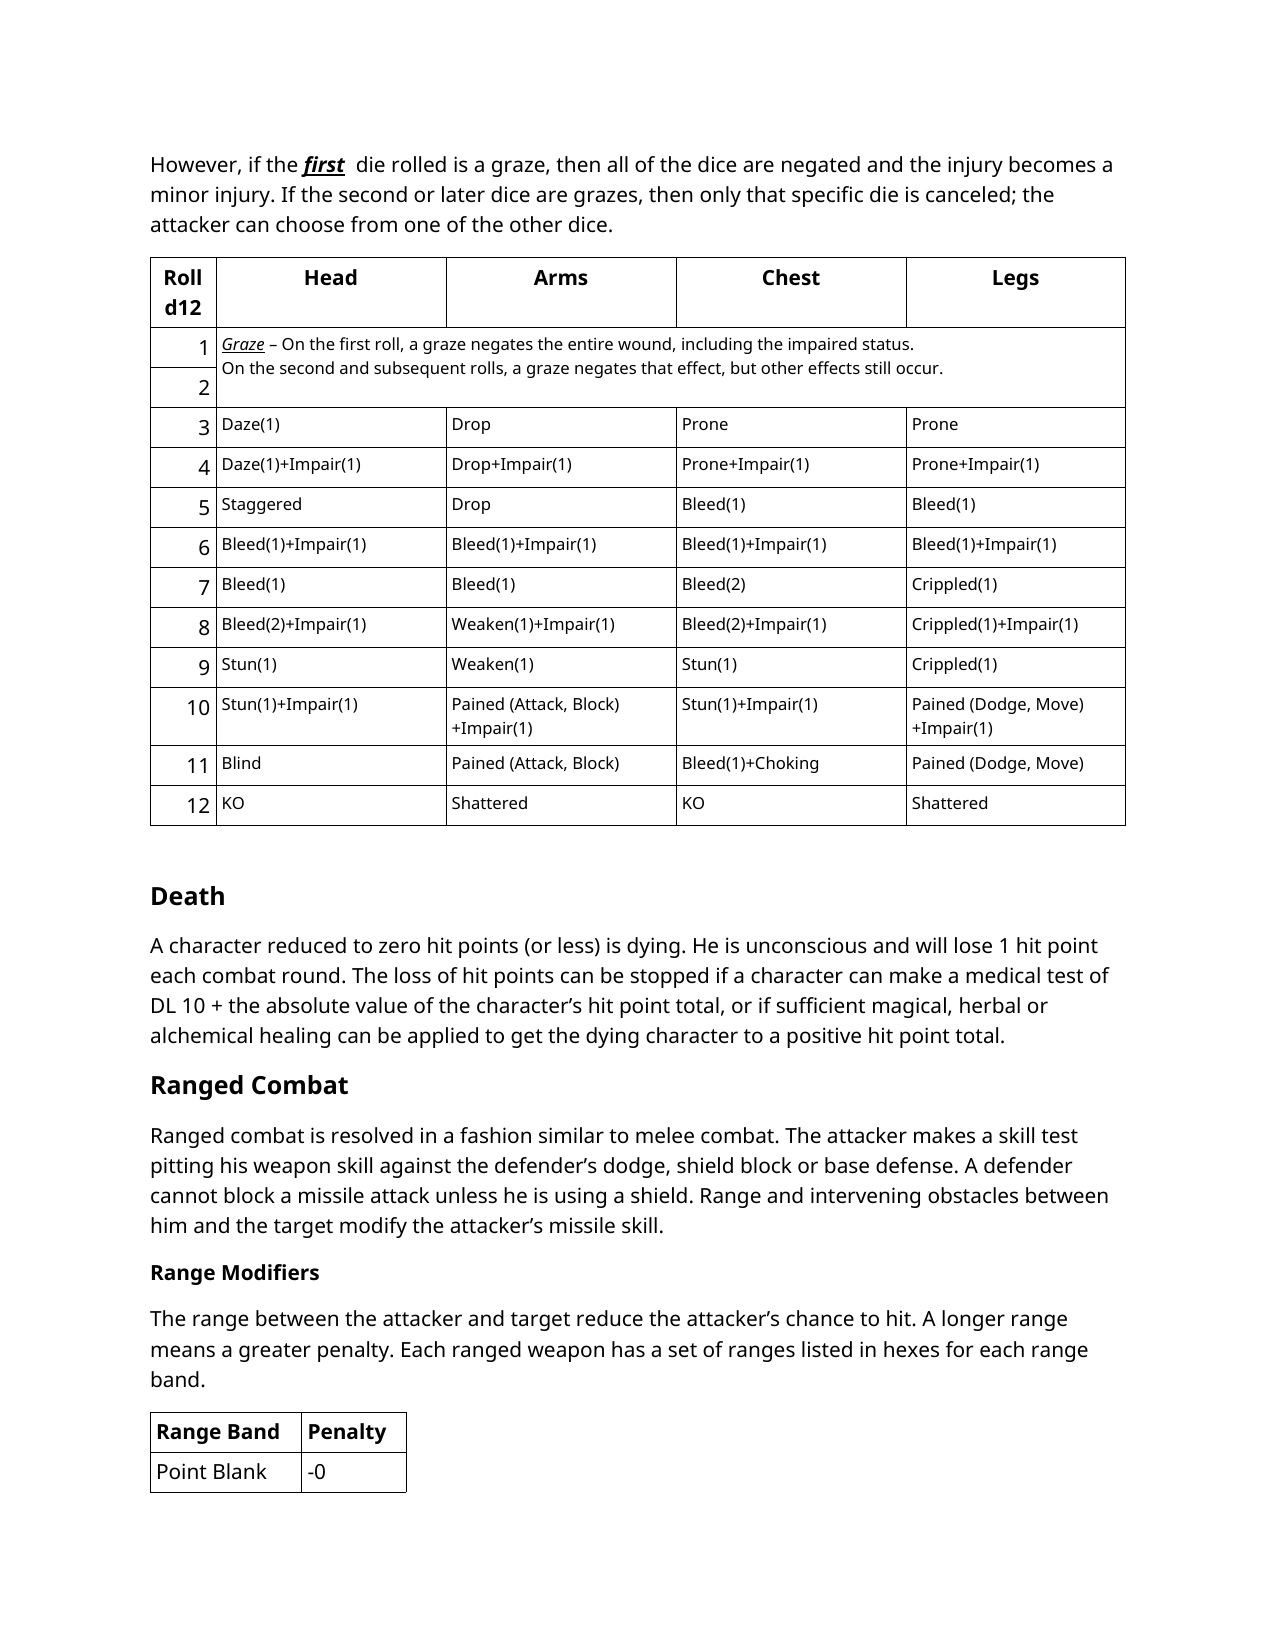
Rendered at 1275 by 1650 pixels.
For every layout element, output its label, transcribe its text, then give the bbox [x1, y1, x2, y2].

table_cell 4 [151, 448, 216, 487]
table_cell Stun(1)+Impair(1) [677, 688, 906, 745]
table_cell Crippled(1) [907, 568, 1125, 607]
table_cell Daze(1) [217, 408, 446, 447]
table_cell Crippled(1)+Impair(1) [907, 608, 1125, 647]
table_cell Drop [447, 408, 676, 447]
table_cell Shattered [447, 786, 676, 825]
table_cell Bleed(2)+Impair(1) [677, 608, 906, 647]
table_cell Bleed(1) [447, 568, 676, 607]
table_cell 12 [151, 786, 216, 825]
table_cell Bleed(1)+Impair(1) [447, 528, 676, 567]
table_header Penalty [302, 1413, 406, 1452]
table_cell Bleed(1) [677, 488, 906, 527]
table_cell Drop+Impair(1) [447, 448, 676, 487]
table_cell 7 [151, 568, 216, 607]
table_cell Weaken(1)+Impair(1) [447, 608, 676, 647]
table_cell Pained (Attack, Block) [447, 746, 676, 785]
table_cell 2 [151, 368, 216, 407]
table_cell Point Blank [151, 1453, 301, 1492]
table_cell 9 [151, 648, 216, 687]
table_cell Bleed(1)+Choking [677, 746, 906, 785]
table_cell 3 [151, 408, 216, 447]
table_cell Staggered [217, 488, 446, 527]
text Ranged Combat [150, 1068, 1125, 1102]
table_cell 10 [151, 688, 216, 745]
table_cell Stun(1) [677, 648, 906, 687]
table_header Arms [447, 258, 676, 327]
table_cell Bleed(1) [907, 488, 1125, 527]
table_cell 1 [151, 328, 216, 367]
table_cell 5 [151, 488, 216, 527]
table_cell Crippled(1) [907, 648, 1125, 687]
table_cell Drop [447, 488, 676, 527]
table_cell Daze(1)+Impair(1) [217, 448, 446, 487]
table_cell Blind [217, 746, 446, 785]
text Death [150, 878, 1125, 912]
table_cell Stun(1) [217, 648, 446, 687]
table_cell 8 [151, 608, 216, 647]
table_cell Prone+Impair(1) [677, 448, 906, 487]
table_cell Pained (Dodge, Move)+Impair(1) [907, 688, 1125, 745]
text Range Modifiers [150, 1258, 1125, 1286]
table_cell Pained (Dodge, Move) [907, 746, 1125, 785]
table_header Roll d12 [151, 258, 216, 327]
table_header Chest [677, 258, 906, 327]
table_cell Bleed(1) [217, 568, 446, 607]
table_cell 6 [151, 528, 216, 567]
table_cell Graze – On the first roll, a graze negates the entire wound, including the impaired status. On the second and subsequent rolls, a graze negates that effect, but other effects still occur. [217, 328, 1125, 407]
table_cell Bleed(2) [677, 568, 906, 607]
table_cell Stun(1)+Impair(1) [217, 688, 446, 745]
text However, if the first die rolled is a graze, then all of the dice are negated and the injury becomes a minor injury. If the second or later dice are grazes, then only that specific die is canceled; the attacker can choose from one of the other dice. [150, 150, 1125, 239]
table_cell Bleed(1)+Impair(1) [217, 528, 446, 567]
table_header Legs [907, 258, 1125, 327]
table_cell Bleed(1)+Impair(1) [677, 528, 906, 567]
table_cell Shattered [907, 786, 1125, 825]
table_cell Weaken(1) [447, 648, 676, 687]
table_cell KO [217, 786, 446, 825]
table_cell -0 [302, 1453, 406, 1492]
table_cell KO [677, 786, 906, 825]
table_cell Bleed(2)+Impair(1) [217, 608, 446, 647]
table_cell Bleed(1)+Impair(1) [907, 528, 1125, 567]
table_header Head [217, 258, 446, 327]
table_cell Pained (Attack, Block)+Impair(1) [447, 688, 676, 745]
table_cell Prone+Impair(1) [907, 448, 1125, 487]
table_cell 11 [151, 746, 216, 785]
table_cell Prone [677, 408, 906, 447]
table_header Range Band [151, 1413, 301, 1452]
text A character reduced to zero hit points (or less) is dying. He is unconscious and will lose 1 hit point each combat round. The loss of hit points can be stopped if a character can make a medical test of DL 10 + the absolute value of the character’s hit point total, or if sufficient magical, herbal or alchemical healing can be applied to get the dying character to a positive hit point total. [150, 931, 1125, 1050]
text Ranged combat is resolved in a fashion similar to melee combat. The attacker makes a skill test pitting his weapon skill against the defender’s dodge, shield block or base defense. A defender cannot block a missile attack unless he is using a shield. Range and intervening obstacles between him and the target modify the attacker’s missile skill. [150, 1121, 1125, 1239]
text The range between the attacker and target reduce the attacker’s chance to hit. A longer range means a greater penalty. Each ranged weapon has a set of ranges listed in hexes for each range band. [150, 1304, 1125, 1393]
table_cell Prone [907, 408, 1125, 447]
